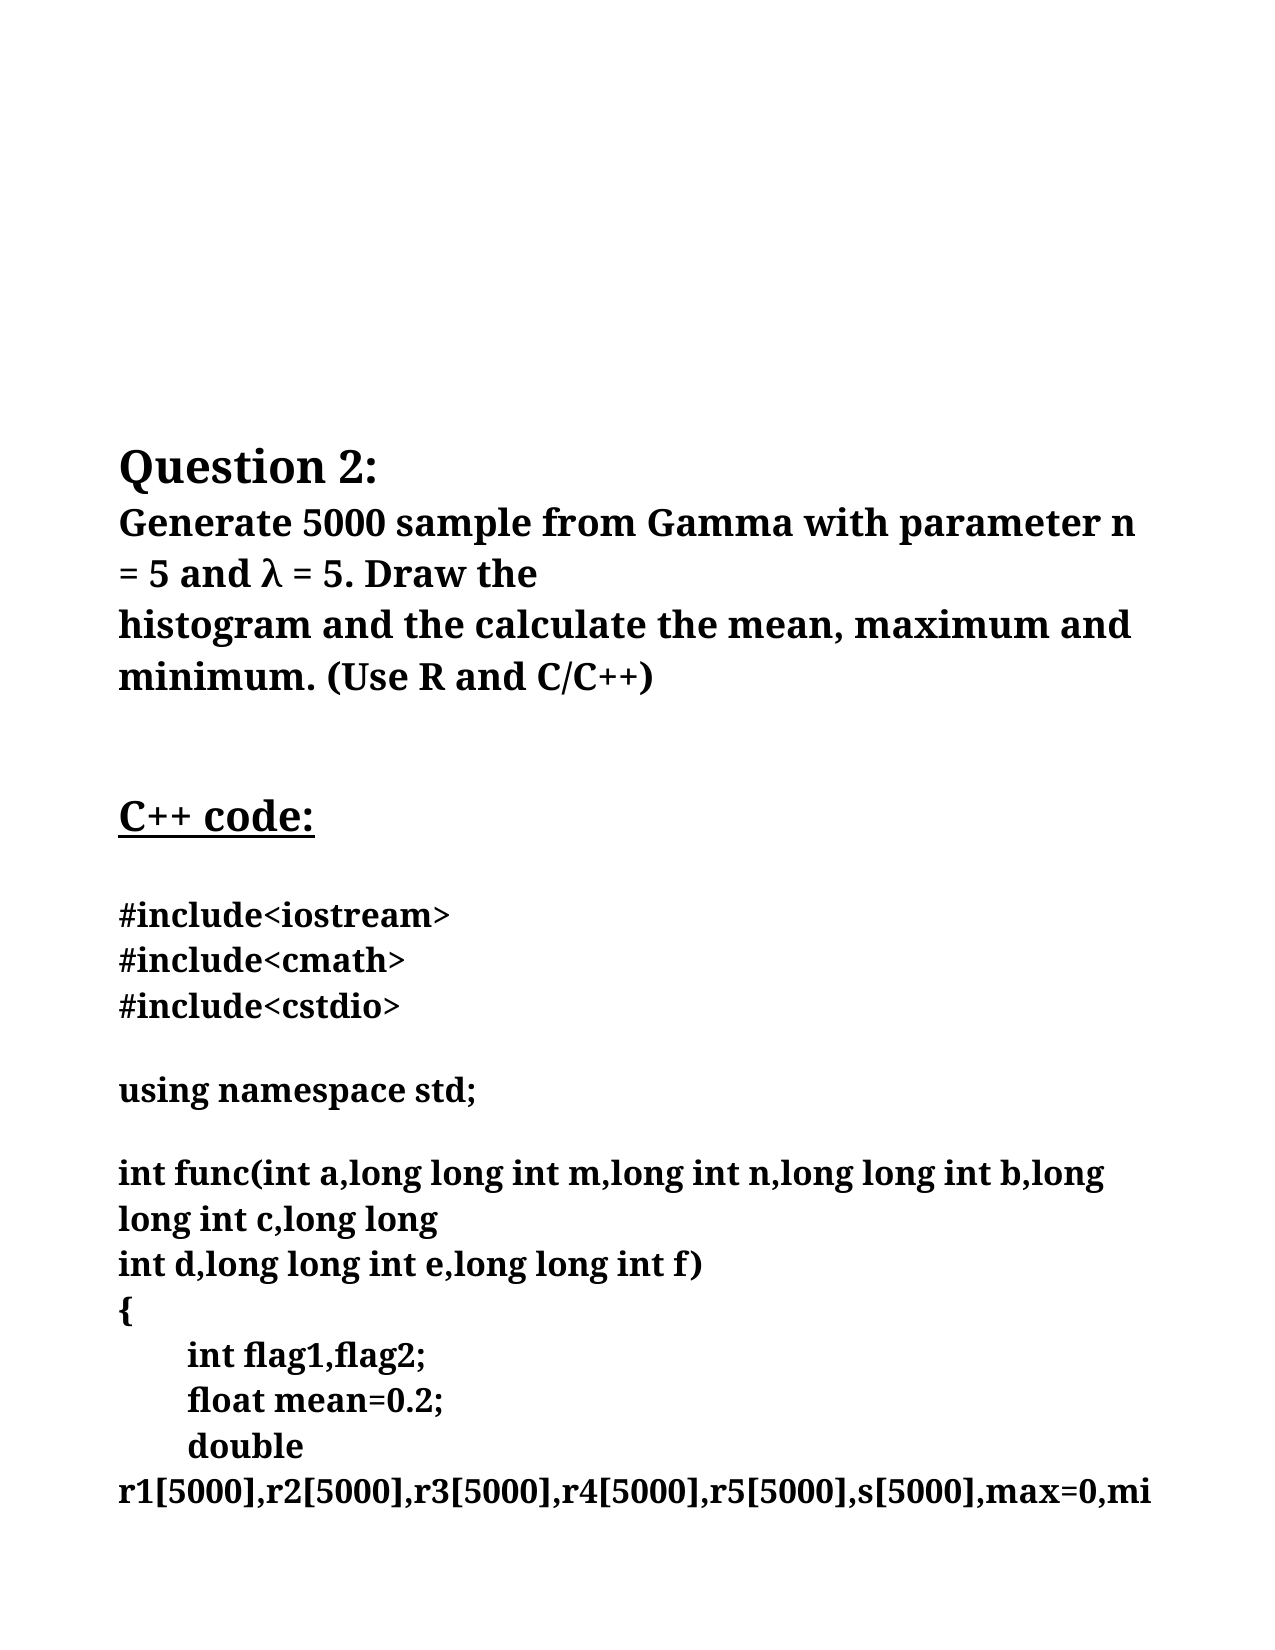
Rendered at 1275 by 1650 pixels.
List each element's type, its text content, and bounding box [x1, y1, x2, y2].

text #include<cstdio> [118, 983, 1157, 1028]
text Question 2: [118, 434, 1157, 497]
text histogram and the calculate the mean, maximum and minimum. (Use R and C/C++) [118, 599, 1157, 701]
text using namespace std; [118, 1066, 1157, 1112]
text Generate 5000 sample from Gamma with parameter n = 5 and λ = 5. Draw the [118, 497, 1157, 599]
text #include<cmath> [118, 937, 1157, 983]
text #include<iostream> [118, 892, 1157, 937]
text int func(int a,long long int m,long int n,long long int b,long long int c,long long [118, 1150, 1157, 1241]
text int d,long long int e,long long int f) [118, 1241, 1157, 1286]
text float mean=0.2; [118, 1377, 1157, 1423]
text { [118, 1286, 1157, 1332]
text double r1[5000],r2[5000],r3[5000],r4[5000],r5[5000],s[5000],max=0,mi [118, 1423, 1157, 1513]
text C++ code: [118, 787, 1157, 844]
text int flag1,flag2; [118, 1332, 1157, 1377]
